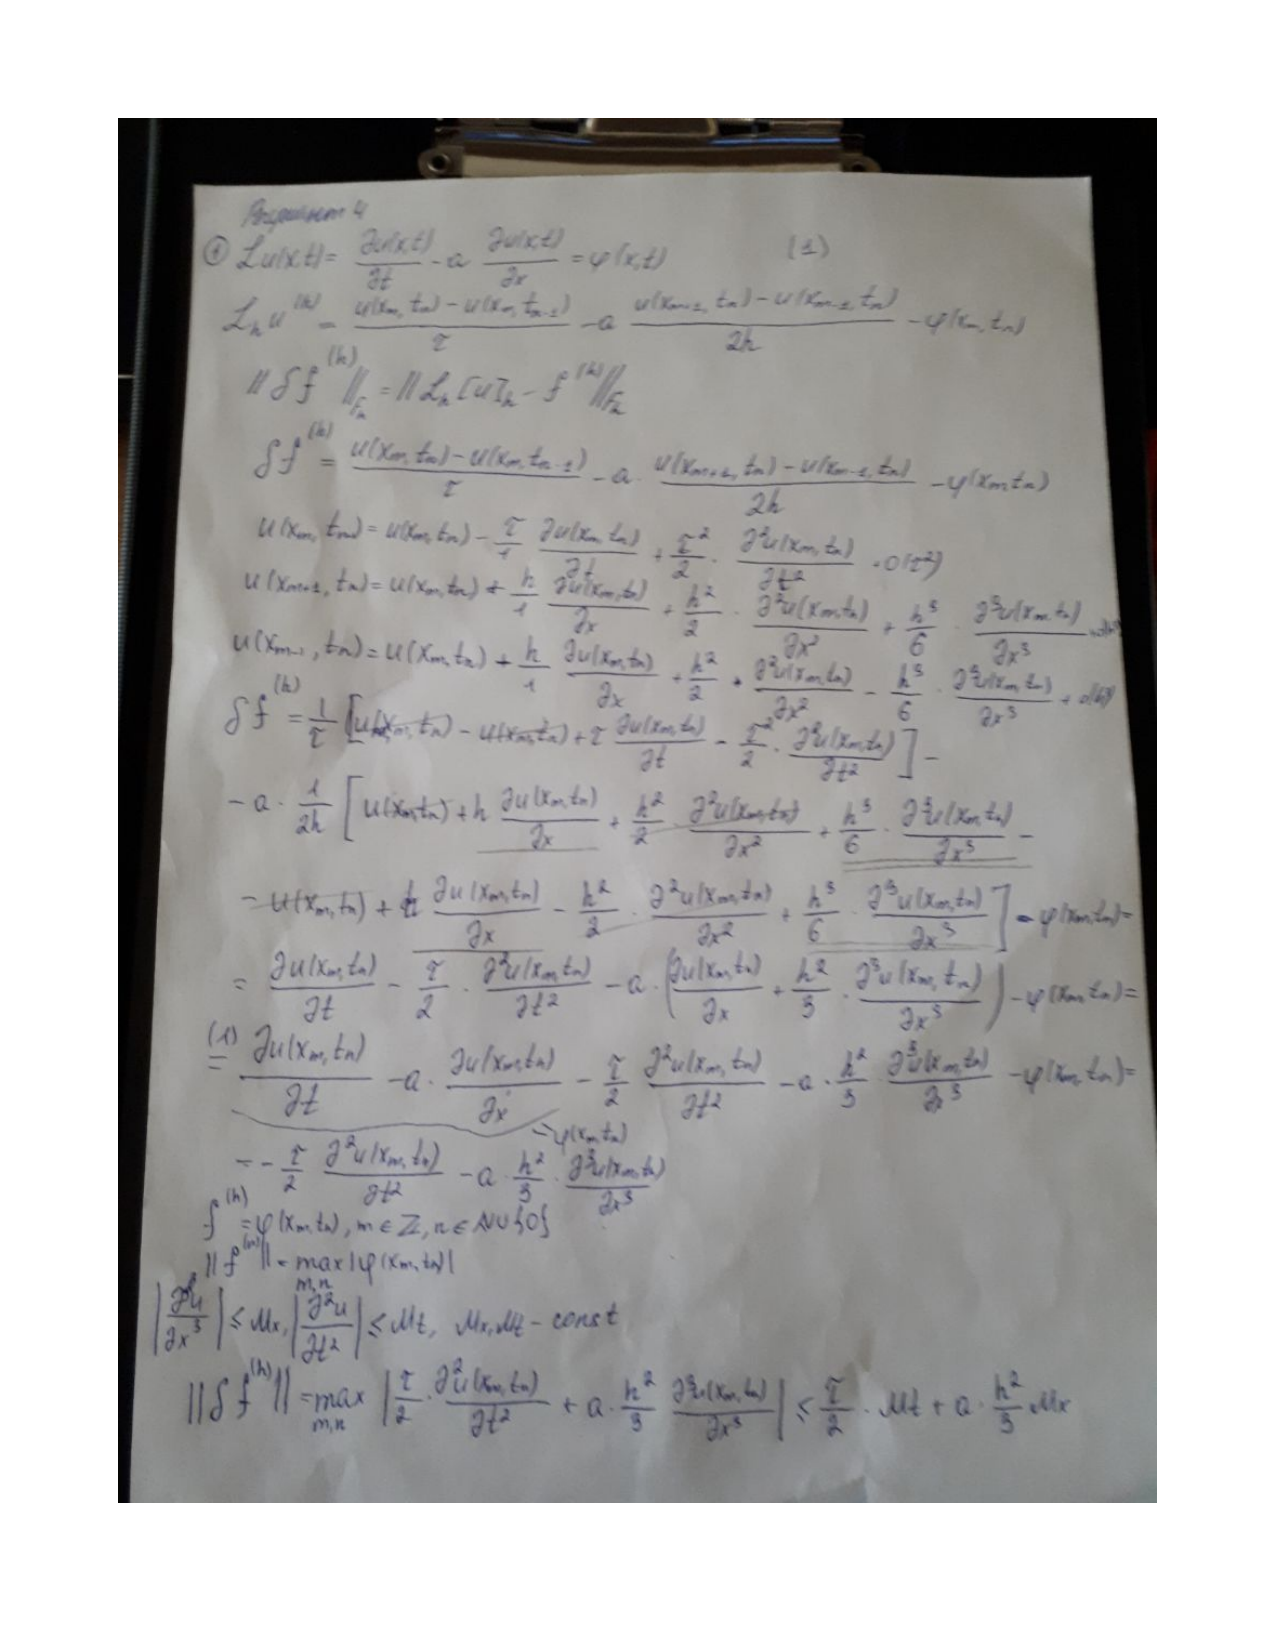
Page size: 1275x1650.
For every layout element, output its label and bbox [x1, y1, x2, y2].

picture [118, 118, 1157, 1503]
